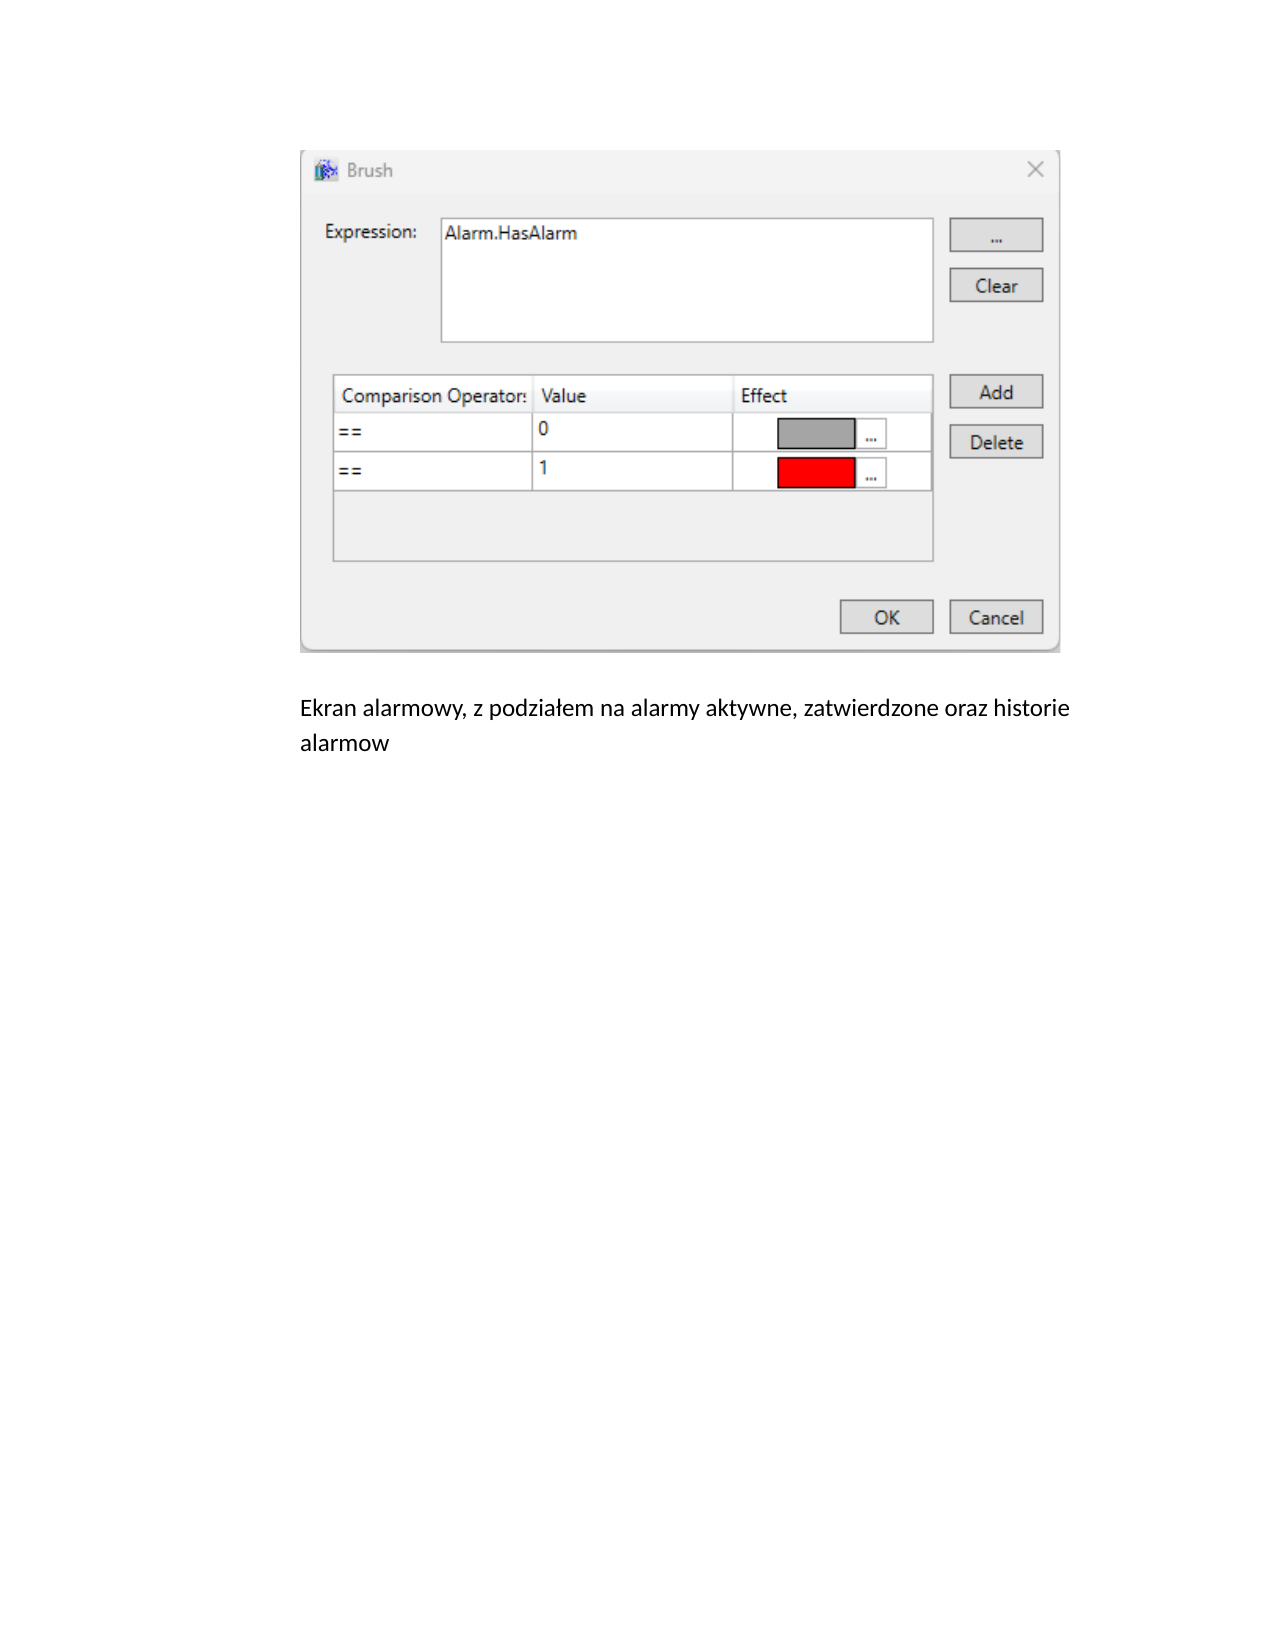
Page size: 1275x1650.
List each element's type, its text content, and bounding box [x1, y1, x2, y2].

list Ekran alarmowy, z podziałem na alarmy aktywne, zatwierdzone oraz historie alarmow [300, 150, 1125, 757]
